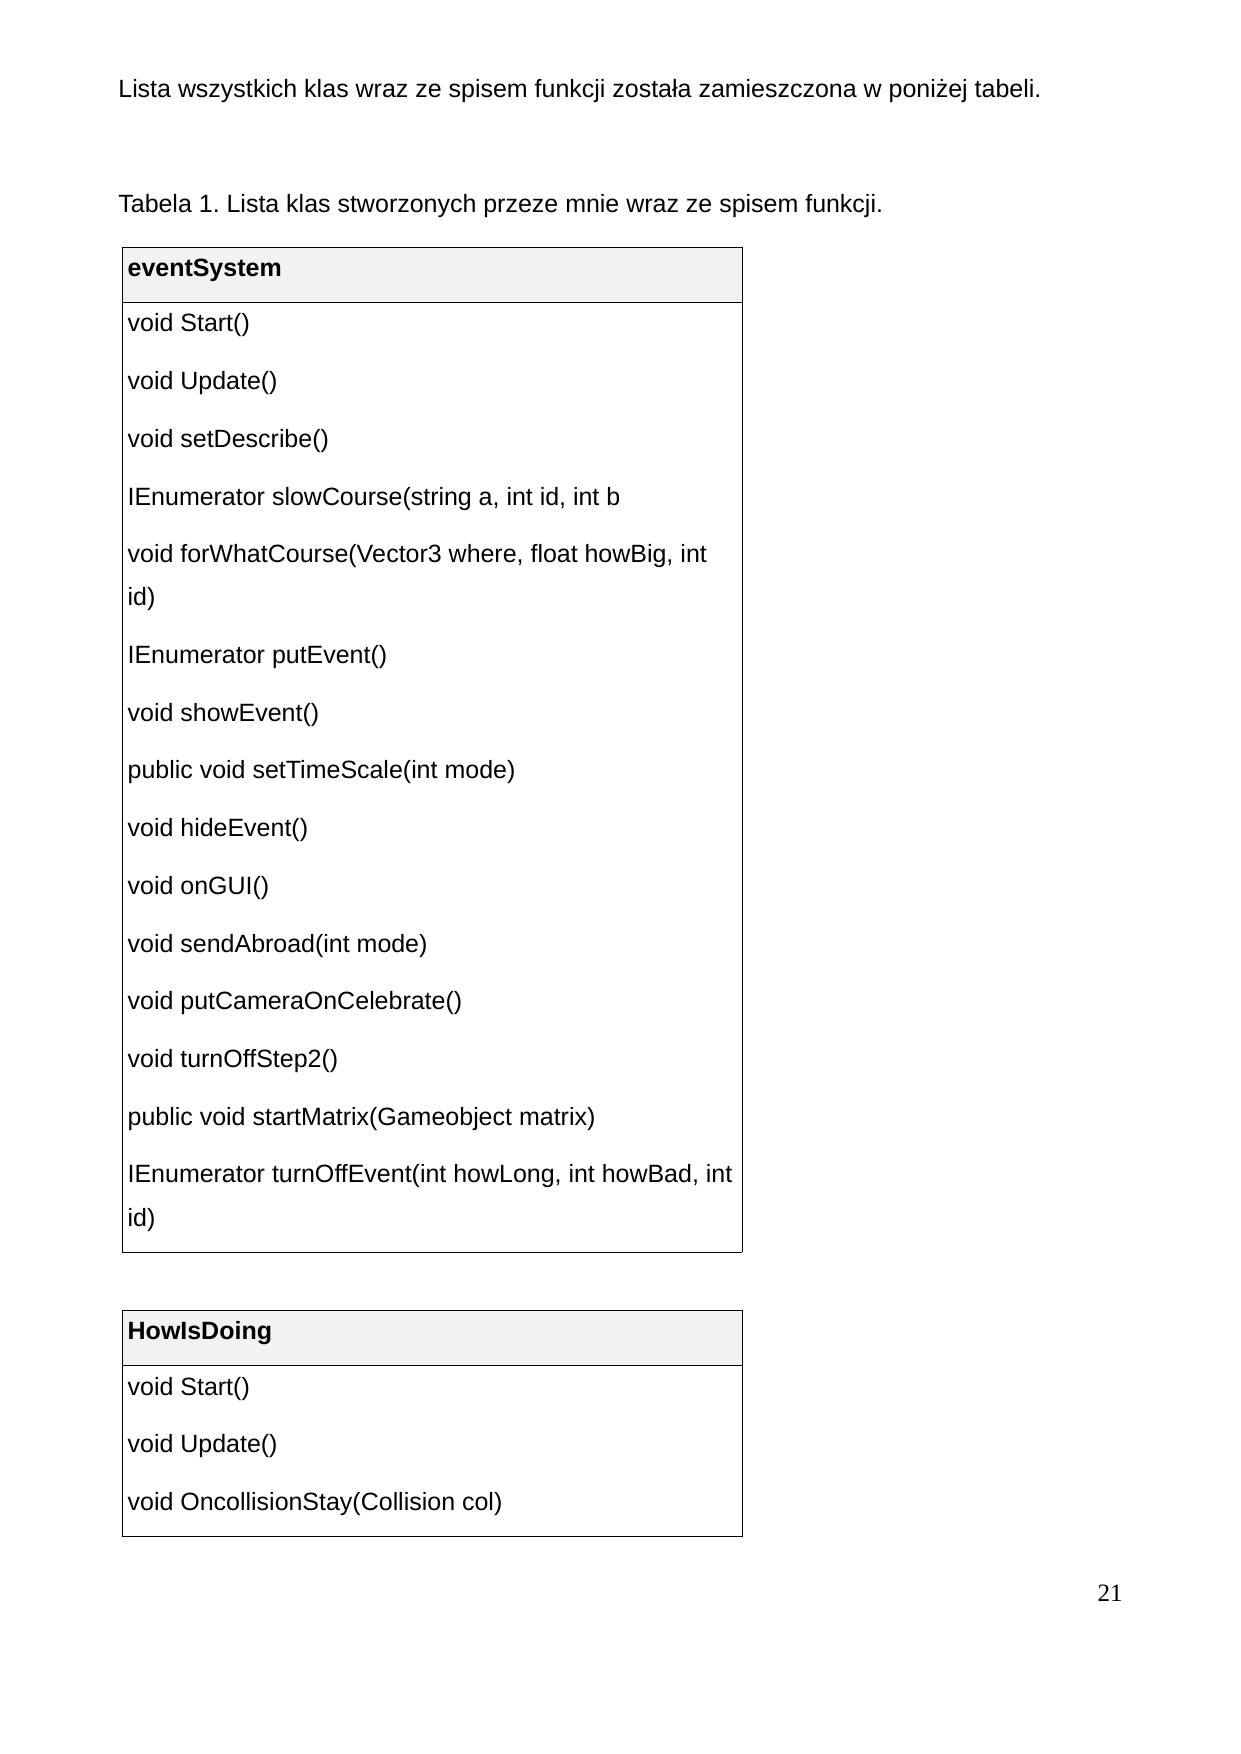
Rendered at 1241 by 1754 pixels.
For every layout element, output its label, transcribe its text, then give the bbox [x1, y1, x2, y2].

table_cell void Start() void Update() void OncollisionStay(Collision col) [123, 1366, 742, 1536]
table_header eventSystem [123, 248, 742, 302]
table_cell void Start() void Update() void setDescribe() IEnumerator slowCourse(string a, int id, int b void forWhatCourse(Vector3 where, float howBig, int id) IEnumerator putEvent() void showEvent() public void setTimeScale(int mode) void hideEvent() void onGUI() void sendAbroad(int mode) void putCameraOnCelebrate() void turnOffStep2() public void startMatrix(Gameobject matrix) IEnumerator turnOffEvent(int howLong, int howBad, int id) [123, 303, 742, 1252]
text Lista wszystkich klas wraz ze spisem funkcji została zamieszczona w poniżej tabeli. [118, 74, 1122, 102]
table_header HowIsDoing [123, 1311, 742, 1365]
text Tabela 1. Lista klas stworzonych przeze mnie wraz ze spisem funkcji. [118, 189, 1122, 218]
